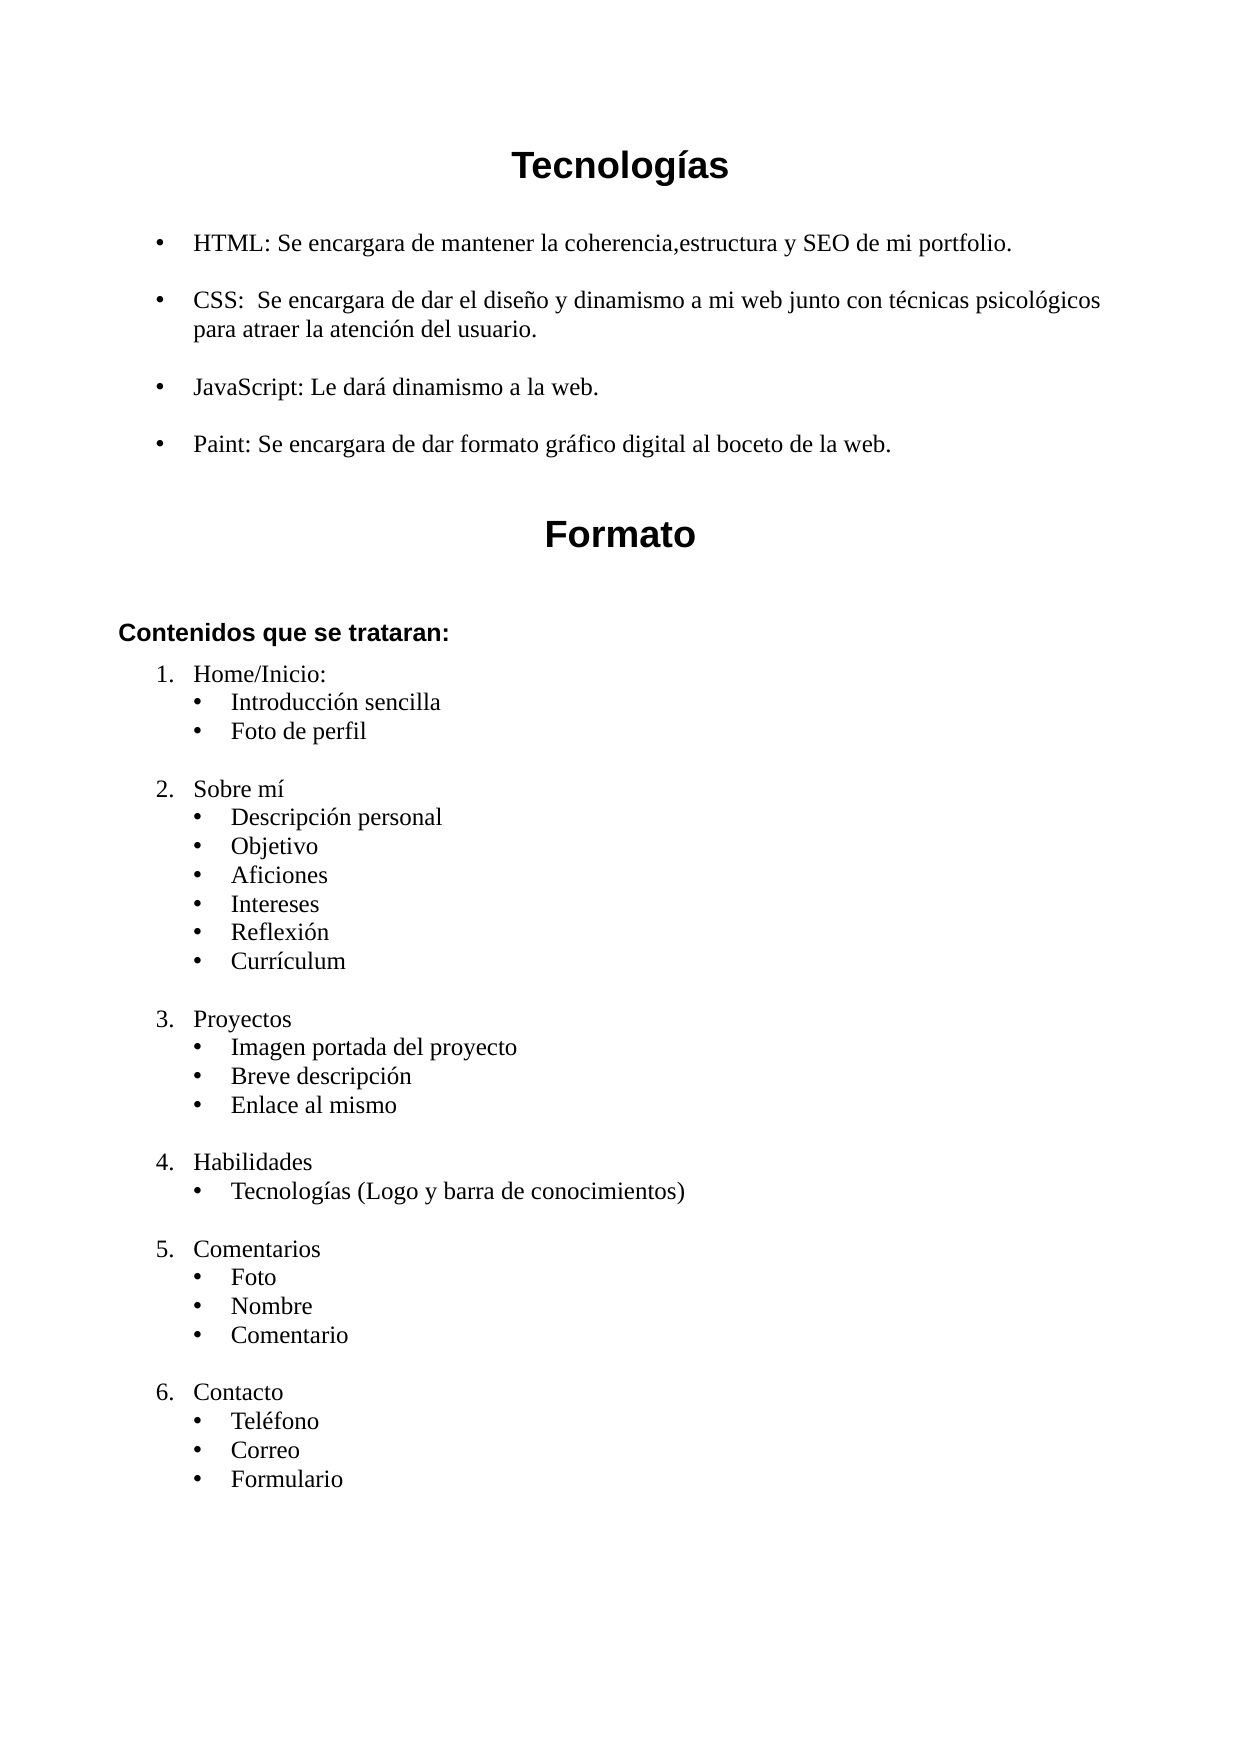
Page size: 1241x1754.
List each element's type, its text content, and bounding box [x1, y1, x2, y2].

list Intereses [193, 889, 1122, 917]
list Nombre [193, 1291, 1122, 1320]
list Habilidades [156, 1147, 1122, 1176]
list Enlace al mismo [193, 1090, 1122, 1119]
subtitle Tecnologías [118, 143, 1122, 187]
list Sobre mí [156, 774, 1122, 802]
list Descripción personal [193, 802, 1122, 831]
list Home/Inicio: [156, 659, 1122, 687]
list Formulario [193, 1464, 1122, 1492]
subtitle Formato [118, 512, 1122, 555]
subtitle Contenidos que se trataran: [118, 617, 1122, 646]
list Reflexión [193, 917, 1122, 946]
list Correo [193, 1435, 1122, 1464]
list Imagen portada del proyecto [193, 1032, 1122, 1061]
list Objetivo [193, 831, 1122, 860]
list Proyectos [156, 1004, 1122, 1032]
list Aficiones [193, 860, 1122, 889]
list Teléfono [193, 1406, 1122, 1435]
list Introducción sencilla [193, 687, 1122, 716]
list Comentario [193, 1320, 1122, 1349]
list Foto [193, 1262, 1122, 1291]
list CSS: Se encargara de dar el diseño y dinamismo a mi web junto con técnicas psicológicos para atraer la atención del usuario. [156, 286, 1122, 343]
list Paint: Se encargara de dar formato gráfico digital al boceto de la web. [156, 429, 1122, 458]
list Foto de perfil [193, 716, 1122, 745]
list Currículum [193, 946, 1122, 975]
list Tecnologías (Logo y barra de conocimientos) [193, 1176, 1122, 1205]
list JavaScript: Le dará dinamismo a la web. [156, 372, 1122, 401]
list Contacto [156, 1377, 1122, 1406]
list Comentarios [156, 1234, 1122, 1262]
list HTML: Se encargara de mantener la coherencia,estructura y SEO de mi portfolio. [156, 228, 1122, 257]
list Breve descripción [193, 1061, 1122, 1090]
